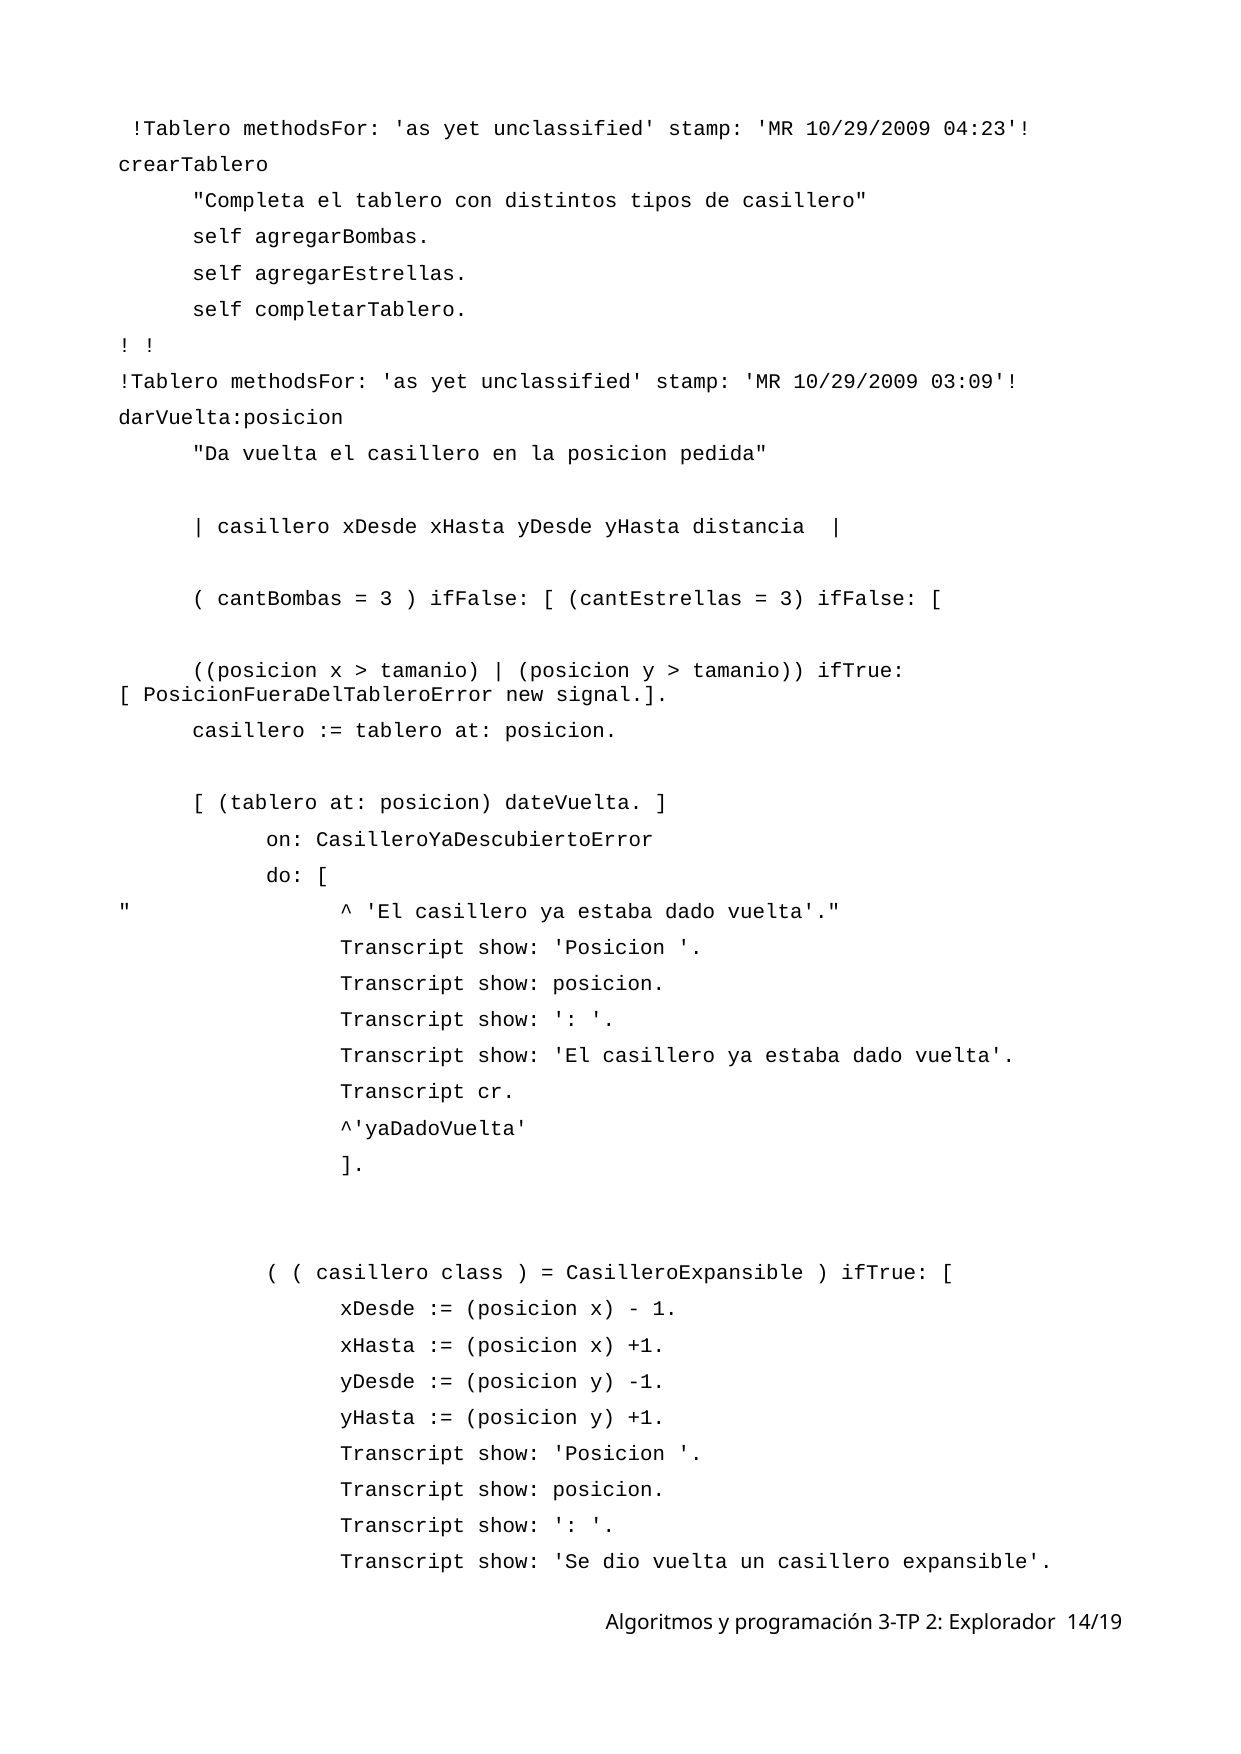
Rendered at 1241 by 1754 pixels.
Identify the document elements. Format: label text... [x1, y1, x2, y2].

text ( ( casillero class ) = CasilleroExpansible ) ifTrue: [ [118, 1262, 1122, 1286]
text Transcript show: 'Posicion '. [118, 937, 1122, 961]
text on: CasilleroYaDescubiertoError [118, 828, 1122, 852]
text self agregarEstrellas. [118, 263, 1122, 286]
text Transcript show: 'Posicion '. [118, 1443, 1122, 1467]
text Transcript show: posicion. [118, 973, 1122, 997]
text ((posicion x > tamanio) | (posicion y > tamanio)) ifTrue: [ PosicionFueraDelTableroError new signal.]. [118, 660, 1122, 708]
text self agregarBombas. [118, 227, 1122, 250]
text Transcript show: ': '. [118, 1515, 1122, 1539]
text crearTablero [118, 154, 1122, 178]
text ( cantBombas = 3 ) ifFalse: [ (cantEstrellas = 3) ifFalse: [ [118, 588, 1122, 612]
text casillero := tablero at: posicion. [118, 720, 1122, 744]
text | casillero xDesde xHasta yDesde yHasta distancia | [118, 516, 1122, 539]
text xHasta := (posicion x) +1. [118, 1334, 1122, 1358]
text Transcript show: 'El casillero ya estaba dado vuelta'. [118, 1045, 1122, 1069]
text ^'yaDadoVuelta' [118, 1118, 1122, 1141]
text Transcript cr. [118, 1082, 1122, 1105]
text [ (tablero at: posicion) dateVuelta. ] [118, 792, 1122, 816]
text !Tablero methodsFor: 'as yet unclassified' stamp: 'MR 10/29/2009 03:09'! [118, 371, 1122, 395]
text ! ! [118, 335, 1122, 359]
text " ^ 'El casillero ya estaba dado vuelta'." [118, 901, 1122, 924]
text Transcript show: 'Se dio vuelta un casillero expansible'. [118, 1551, 1122, 1575]
text yHasta := (posicion y) +1. [118, 1407, 1122, 1431]
text !Tablero methodsFor: 'as yet unclassified' stamp: 'MR 10/29/2009 04:23'! [118, 118, 1122, 142]
text darVuelta:posicion [118, 407, 1122, 431]
text do: [ [118, 865, 1122, 888]
text xDesde := (posicion x) - 1. [118, 1298, 1122, 1322]
text ]. [118, 1154, 1122, 1177]
text Transcript show: posicion. [118, 1479, 1122, 1503]
text Transcript show: ': '. [118, 1009, 1122, 1033]
text "Da vuelta el casillero en la posicion pedida" [118, 443, 1122, 467]
text self completarTablero. [118, 299, 1122, 322]
text yDesde := (posicion y) -1. [118, 1371, 1122, 1394]
text "Completa el tablero con distintos tipos de casillero" [118, 190, 1122, 214]
